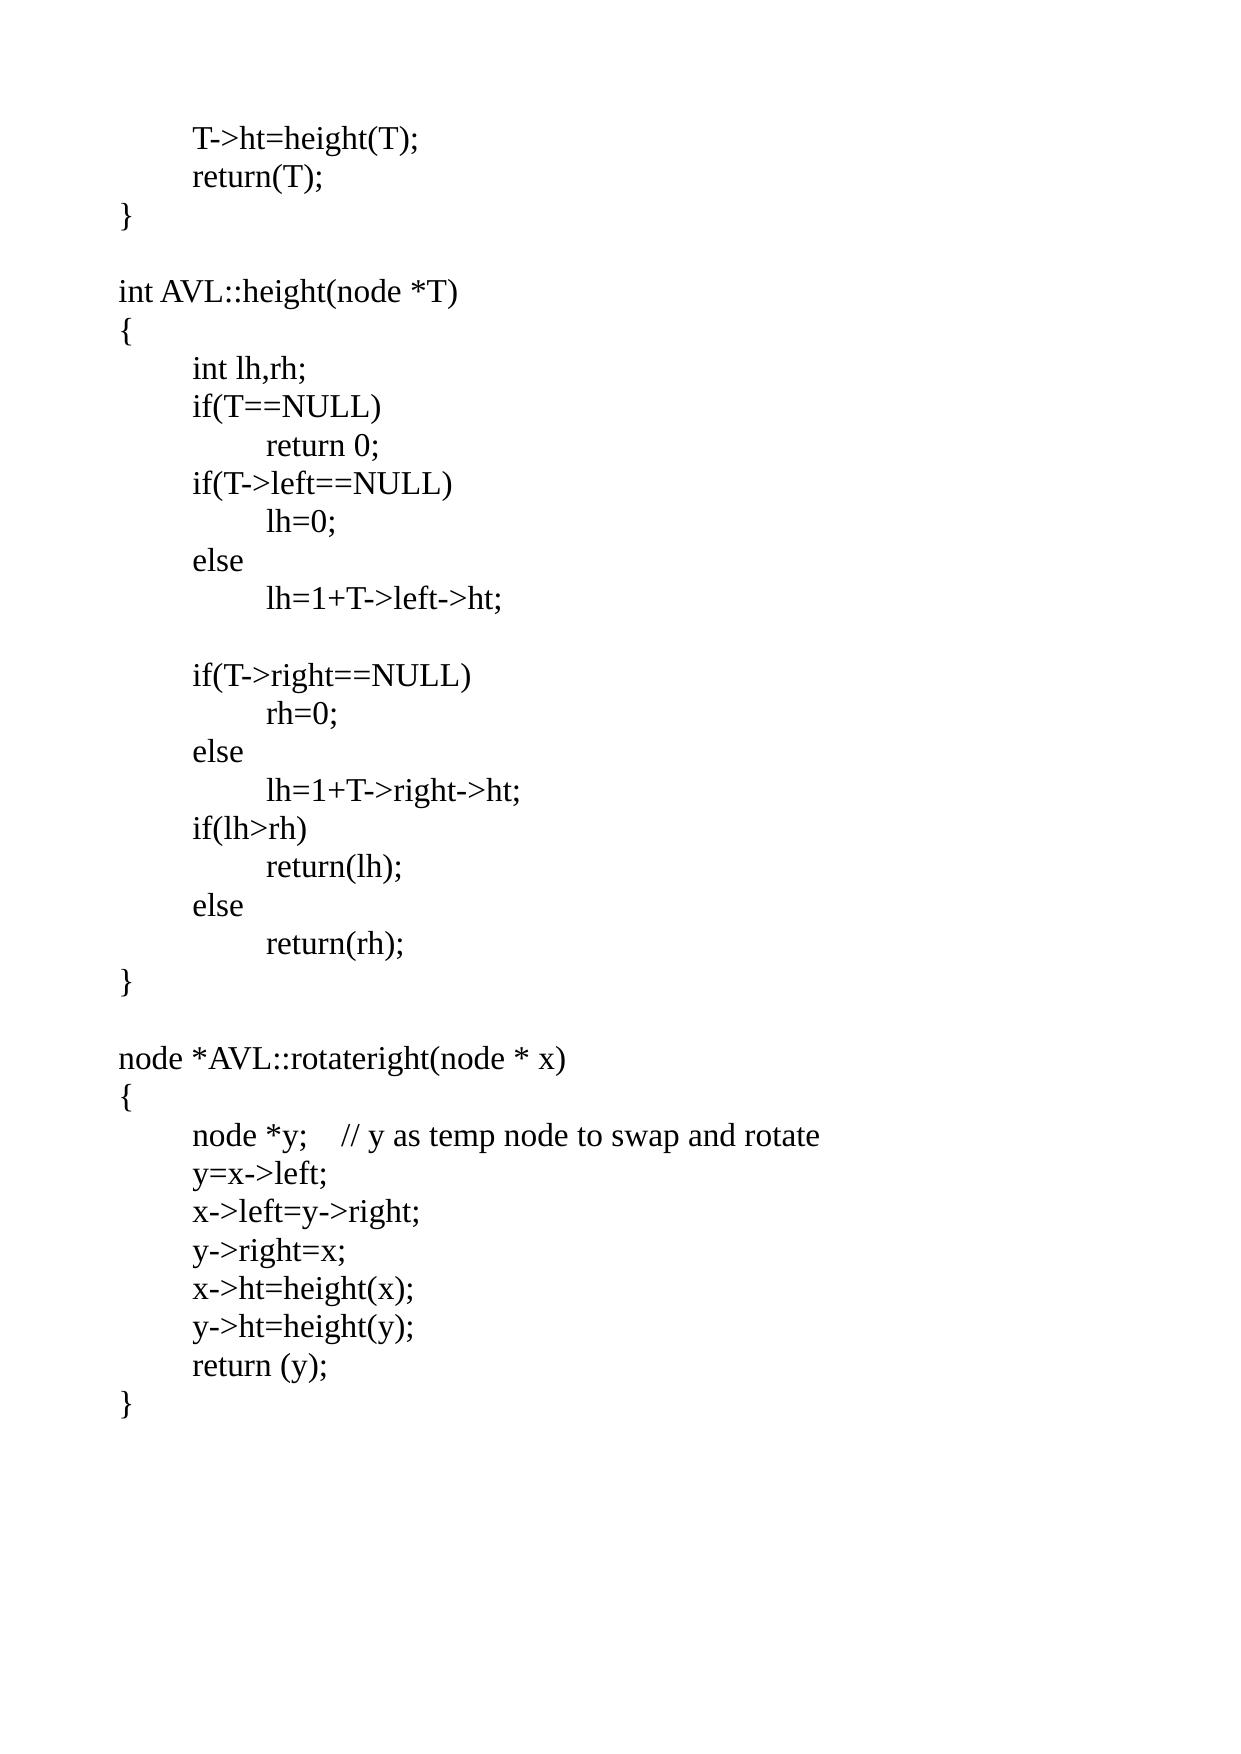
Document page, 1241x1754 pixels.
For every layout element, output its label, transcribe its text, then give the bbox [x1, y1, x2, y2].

text lh=1+T->right->ht; [118, 770, 1122, 808]
text } [118, 195, 1122, 233]
text T->ht=height(T); [118, 118, 1122, 156]
text int lh,rh; [118, 348, 1122, 386]
text { [118, 310, 1122, 348]
text if(T==NULL) [118, 386, 1122, 425]
text return(rh); [118, 923, 1122, 961]
text lh=1+T->left->ht; [118, 578, 1122, 616]
text return (y); [118, 1345, 1122, 1383]
text y->right=x; [118, 1230, 1122, 1268]
text else [118, 885, 1122, 923]
text return(lh); [118, 846, 1122, 885]
text y=x->left; [118, 1153, 1122, 1191]
text if(T->right==NULL) [118, 655, 1122, 693]
text rh=0; [118, 693, 1122, 731]
text return(T); [118, 156, 1122, 195]
text } [118, 961, 1122, 1000]
text node *y; // y as temp node to swap and rotate [118, 1115, 1122, 1153]
text x->left=y->right; [118, 1191, 1122, 1230]
text int AVL::height(node *T) [118, 271, 1122, 310]
text if(lh>rh) [118, 808, 1122, 846]
text node *AVL::rotateright(node * x) [118, 1038, 1122, 1076]
text else [118, 540, 1122, 578]
text else [118, 731, 1122, 770]
text { [118, 1076, 1122, 1115]
text lh=0; [118, 501, 1122, 540]
text return 0; [118, 425, 1122, 463]
text y->ht=height(y); [118, 1306, 1122, 1345]
text if(T->left==NULL) [118, 463, 1122, 501]
text } [118, 1383, 1122, 1421]
text x->ht=height(x); [118, 1268, 1122, 1306]
